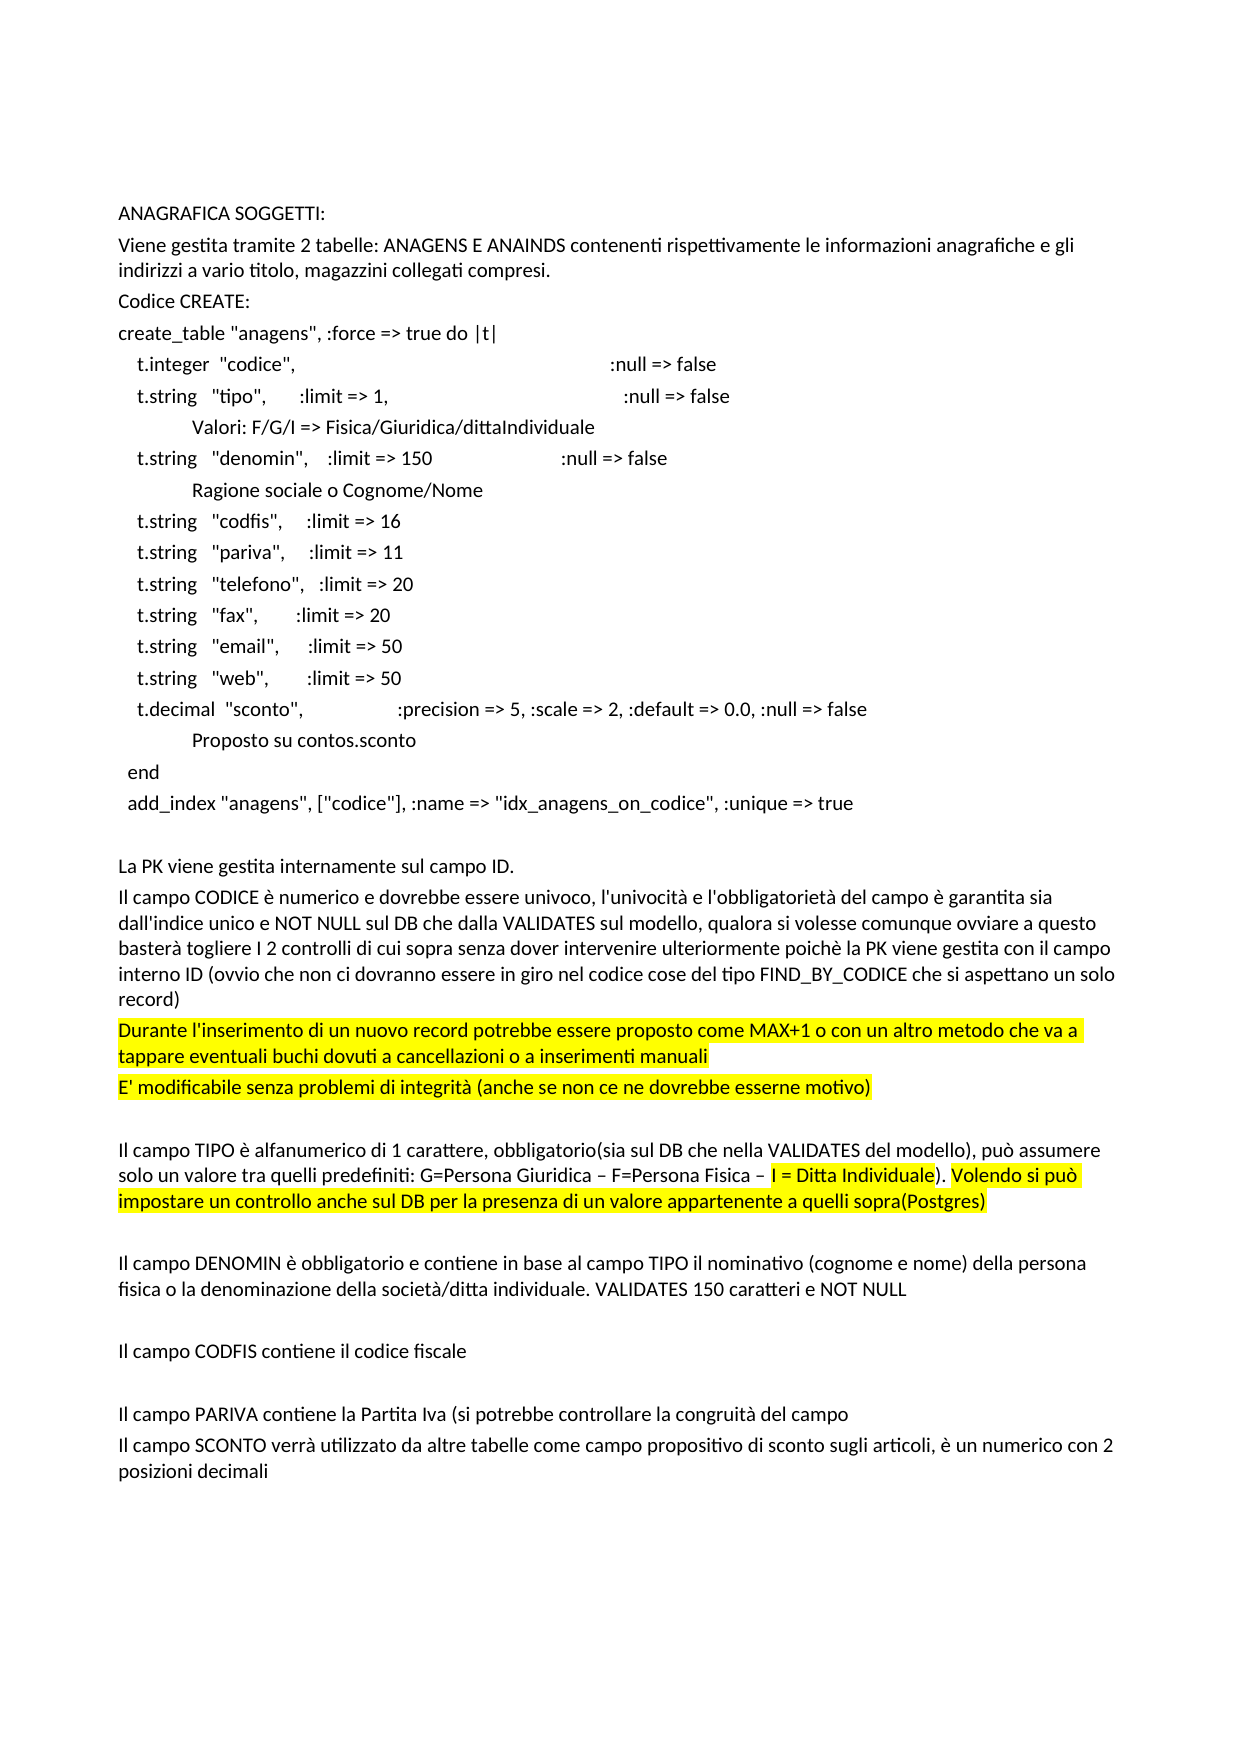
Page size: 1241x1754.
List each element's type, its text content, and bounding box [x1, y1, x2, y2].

text Il campo TIPO è alfanumerico di 1 carattere, obbligatorio(sia sul DB che nella VALIDATES del modello), può assumere solo un valore tra quelli predefiniti: G=Persona Giuridica – F=Persona Fisica – I = Ditta Individuale). Volendo si può impostare un controllo anche sul DB per la presenza di un valore appartenente a quelli sopra(Postgres) [118, 1137, 1122, 1213]
text ANAGRAFICA SOGGETTI: [118, 201, 1122, 226]
text Il campo PARIVA contiene la Partita Iva (si potrebbe controllare la congruità del campo [118, 1401, 1122, 1427]
text t.decimal "sconto", :precision => 5, :scale => 2, :default => 0.0, :null => false [118, 696, 1122, 722]
text Il campo CODFIS contiene il codice fiscale [118, 1339, 1122, 1364]
text Il campo DENOMIN è obbligatorio e contiene in base al campo TIPO il nominativo (cognome e nome) della persona fisica o la denominazione della società/ditta individuale. VALIDATES 150 caratteri e NOT NULL [118, 1251, 1122, 1301]
text end [118, 759, 1122, 784]
text Ragione sociale o Cognome/Nome [118, 477, 1122, 502]
text t.integer "codice", :null => false [118, 351, 1122, 377]
text t.string "email", :limit => 50 [118, 634, 1122, 659]
text Viene gestita tramite 2 tabelle: ANAGENS E ANAINDS contenenti rispettivamente le informazioni anagrafiche e gli indirizzi a vario titolo, magazzini collegati compresi. [118, 232, 1122, 283]
text t.string "denomin", :limit => 150 :null => false [118, 446, 1122, 471]
text E' modificabile senza problemi di integrità (anche se non ce ne dovrebbe esserne motivo) [118, 1074, 1122, 1100]
text Il campo SCONTO verrà utilizzato da altre tabelle come campo propositivo di sconto sugli articoli, è un numerico con 2 posizioni decimali [118, 1433, 1122, 1483]
text t.string "pariva", :limit => 11 [118, 539, 1122, 565]
text Proposto su contos.sconto [118, 728, 1122, 753]
text t.string "fax", :limit => 20 [118, 602, 1122, 628]
text t.string "web", :limit => 50 [118, 665, 1122, 690]
text add_index "anagens", ["codice"], :name => "idx_anagens_on_codice", :unique => true [118, 790, 1122, 816]
text Codice CREATE: [118, 289, 1122, 314]
text t.string "codfis", :limit => 16 [118, 508, 1122, 534]
text t.string "tipo", :limit => 1, :null => false [118, 383, 1122, 408]
text Il campo CODICE è numerico e dovrebbe essere univoco, l'univocità e l'obbligatorietà del campo è garantita sia dall'indice unico e NOT NULL sul DB che dalla VALIDATES sul modello, qualora si volesse comunque ovviare a questo basterà togliere I 2 controlli di cui sopra senza dover intervenire ulteriormente poichè la PK viene gestita con il campo interno ID (ovvio che non ci dovranno essere in giro nel codice cose del tipo FIND_BY_CODICE che si aspettano un solo record) [118, 884, 1122, 1012]
text t.string "telefono", :limit => 20 [118, 571, 1122, 596]
text Durante l'inserimento di un nuovo record potrebbe essere proposto come MAX+1 o con un altro metodo che va a tappare eventuali buchi dovuti a cancellazioni o a inserimenti manuali [118, 1017, 1122, 1068]
text La PK viene gestita internamente sul campo ID. [118, 853, 1122, 878]
text Valori: F/G/I => Fisica/Giuridica/dittaIndividuale [118, 414, 1122, 439]
text create_table "anagens", :force => true do |t| [118, 320, 1122, 346]
